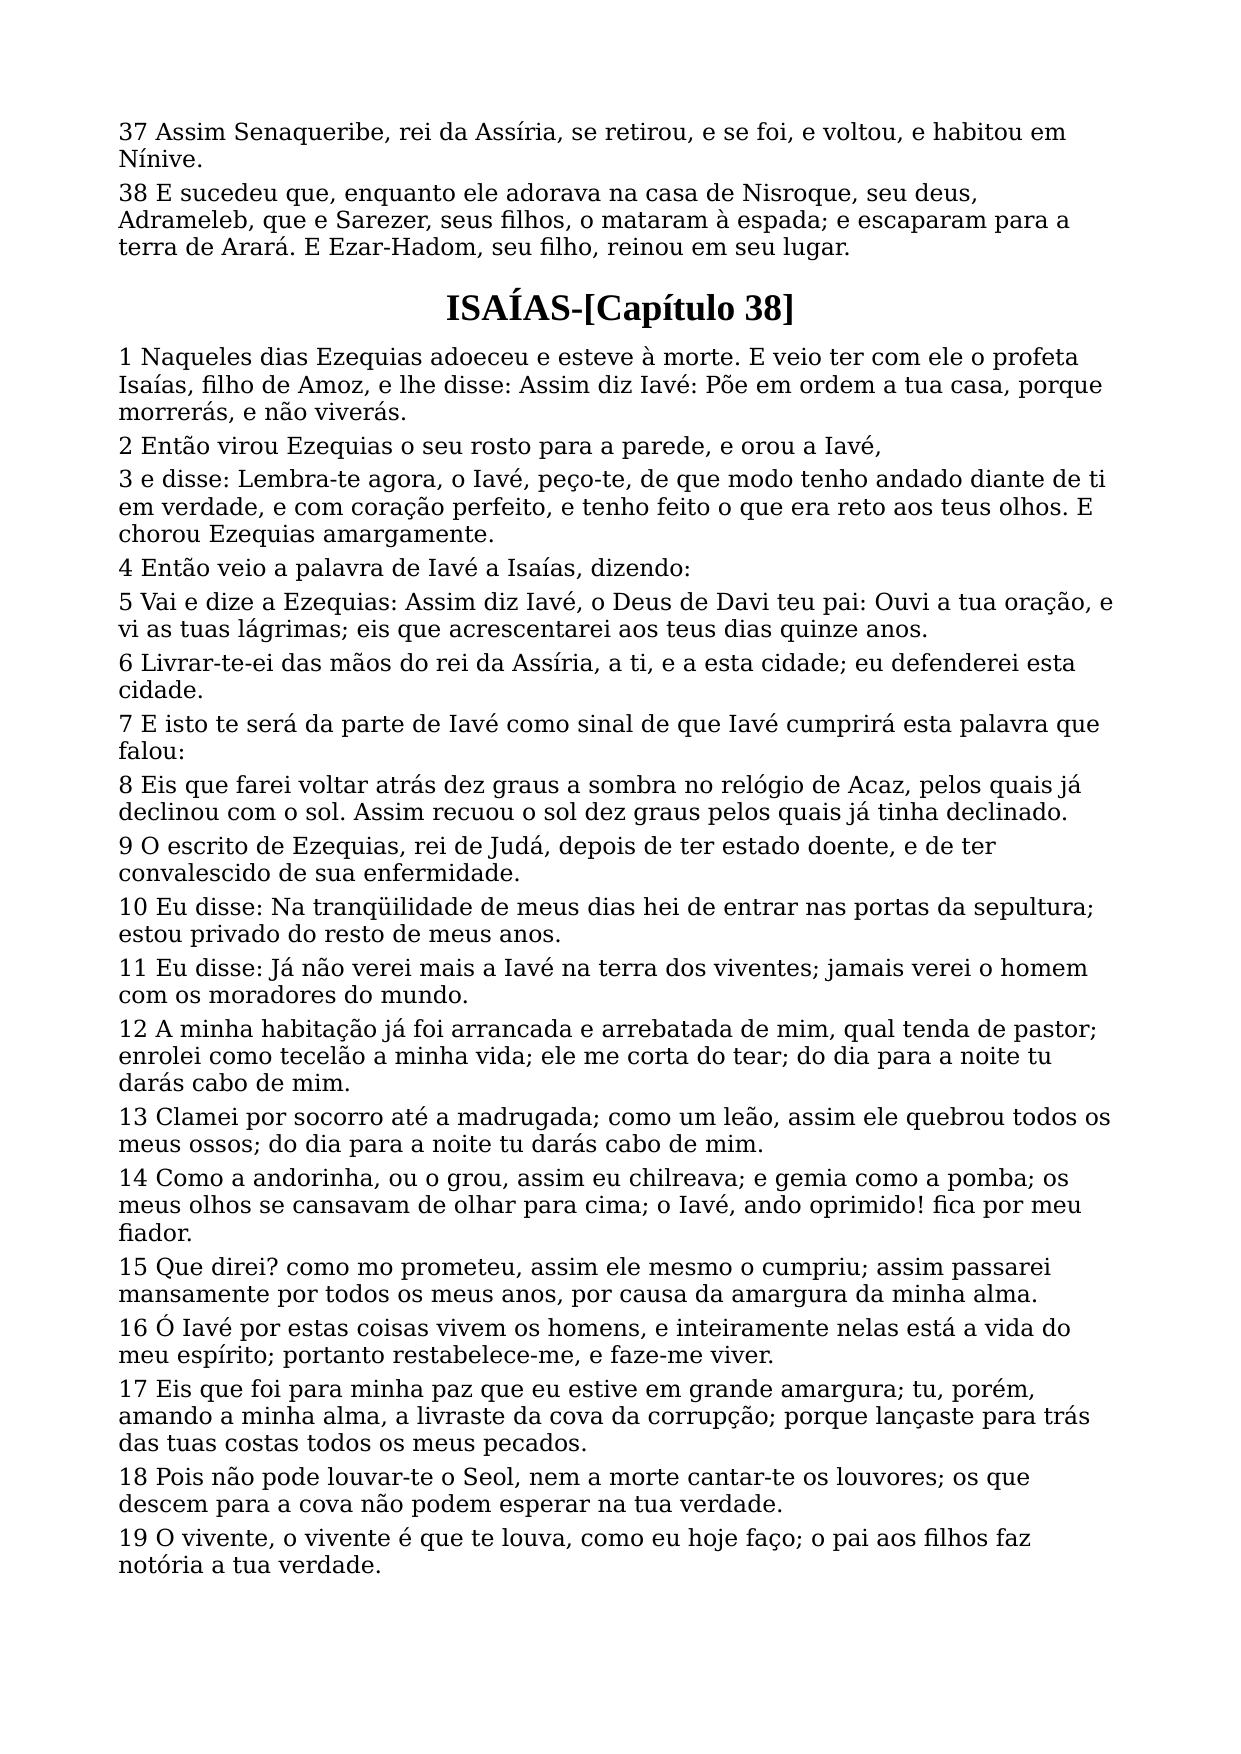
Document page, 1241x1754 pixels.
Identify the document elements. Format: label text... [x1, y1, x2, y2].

text 18 Pois não pode louvar-te o Seol, nem a morte cantar-te os louvores; os que descem para a cova não podem esperar na tua verdade. [118, 1463, 1122, 1518]
text 6 Livrar-te-ei das mãos do rei da Assíria, a ti, e a esta cidade; eu defenderei esta cidade. [118, 649, 1122, 704]
text 17 Eis que foi para minha paz que eu estive em grande amargura; tu, porém, amando a minha alma, a livraste da cova da corrupção; porque lançaste para trás das tuas costas todos os meus pecados. [118, 1375, 1122, 1457]
text 12 A minha habitação já foi arrancada e arrebatada de mim, qual tenda de pastor; enrolei como tecelão a minha vida; ele me corta do tear; do dia para a noite tu darás cabo de mim. [118, 1015, 1122, 1097]
text 19 O vivente, o vivente é que te louva, como eu hoje faço; o pai aos filhos faz notória a tua verdade. [118, 1524, 1122, 1579]
text 1 Naqueles dias Ezequias adoeceu e esteve à morte. E veio ter com ele o profeta Isaías, filho de Amoz, e lhe disse: Assim diz Iavé: Põe em ordem a tua casa, porque morrerás, e não viverás. [118, 344, 1122, 426]
text 38 E sucedeu que, enquanto ele adorava na casa de Nisroque, seu deus, Adrameleb, que e Sarezer, seus filhos, o mataram à espada; e escaparam para a terra de Arará. E Ezar-Hadom, seu filho, reinou em seu lugar. [118, 179, 1122, 261]
text 37 Assim Senaqueribe, rei da Assíria, se retirou, e se foi, e voltou, e habitou em Nínive. [118, 118, 1122, 173]
subtitle ISAÍAS-[Capítulo 38] [118, 285, 1122, 328]
text 7 E isto te será da parte de Iavé como sinal de que Iavé cumprirá esta palavra que falou: [118, 710, 1122, 765]
text 4 Então veio a palavra de Iavé a Isaías, dizendo: [118, 554, 1122, 582]
text 9 O escrito de Ezequias, rei de Judá, depois de ter estado doente, e de ter convalescido de sua enfermidade. [118, 832, 1122, 887]
text 13 Clamei por socorro até a madrugada; como um leão, assim ele quebrou todos os meus ossos; do dia para a noite tu darás cabo de mim. [118, 1104, 1122, 1158]
text 3 e disse: Lembra-te agora, o Iavé, peço-te, de que modo tenho andado diante de ti em verdade, e com coração perfeito, e tenho feito o que era reto aos teus olhos. E chorou Ezequias amargamente. [118, 466, 1122, 548]
text 14 Como a andorinha, ou o grou, assim eu chilreava; e gemia como a pomba; os meus olhos se cansavam de olhar para cima; o Iavé, ando oprimido! fica por meu fiador. [118, 1165, 1122, 1247]
text 5 Vai e dize a Ezequias: Assim diz Iavé, o Deus de Davi teu pai: Ouvi a tua oração, e vi as tuas lágrimas; eis que acrescentarei aos teus dias quinze anos. [118, 588, 1122, 643]
text 2 Então virou Ezequias o seu rosto para a parede, e orou a Iavé, [118, 432, 1122, 459]
text 10 Eu disse: Na tranqüilidade de meus dias hei de entrar nas portas da sepultura; estou privado do resto de meus anos. [118, 893, 1122, 948]
text 15 Que direi? como mo prometeu, assim ele mesmo o cumpriu; assim passarei mansamente por todos os meus anos, por causa da amargura da minha alma. [118, 1253, 1122, 1308]
text 8 Eis que farei voltar atrás dez graus a sombra no relógio de Acaz, pelos quais já declinou com o sol. Assim recuou o sol dez graus pelos quais já tinha declinado. [118, 771, 1122, 826]
text 11 Eu disse: Já não verei mais a Iavé na terra dos viventes; jamais verei o homem com os moradores do mundo. [118, 954, 1122, 1009]
text 16 Ó Iavé por estas coisas vivem os homens, e inteiramente nelas está a vida do meu espírito; portanto restabelece-me, e faze-me viver. [118, 1314, 1122, 1369]
